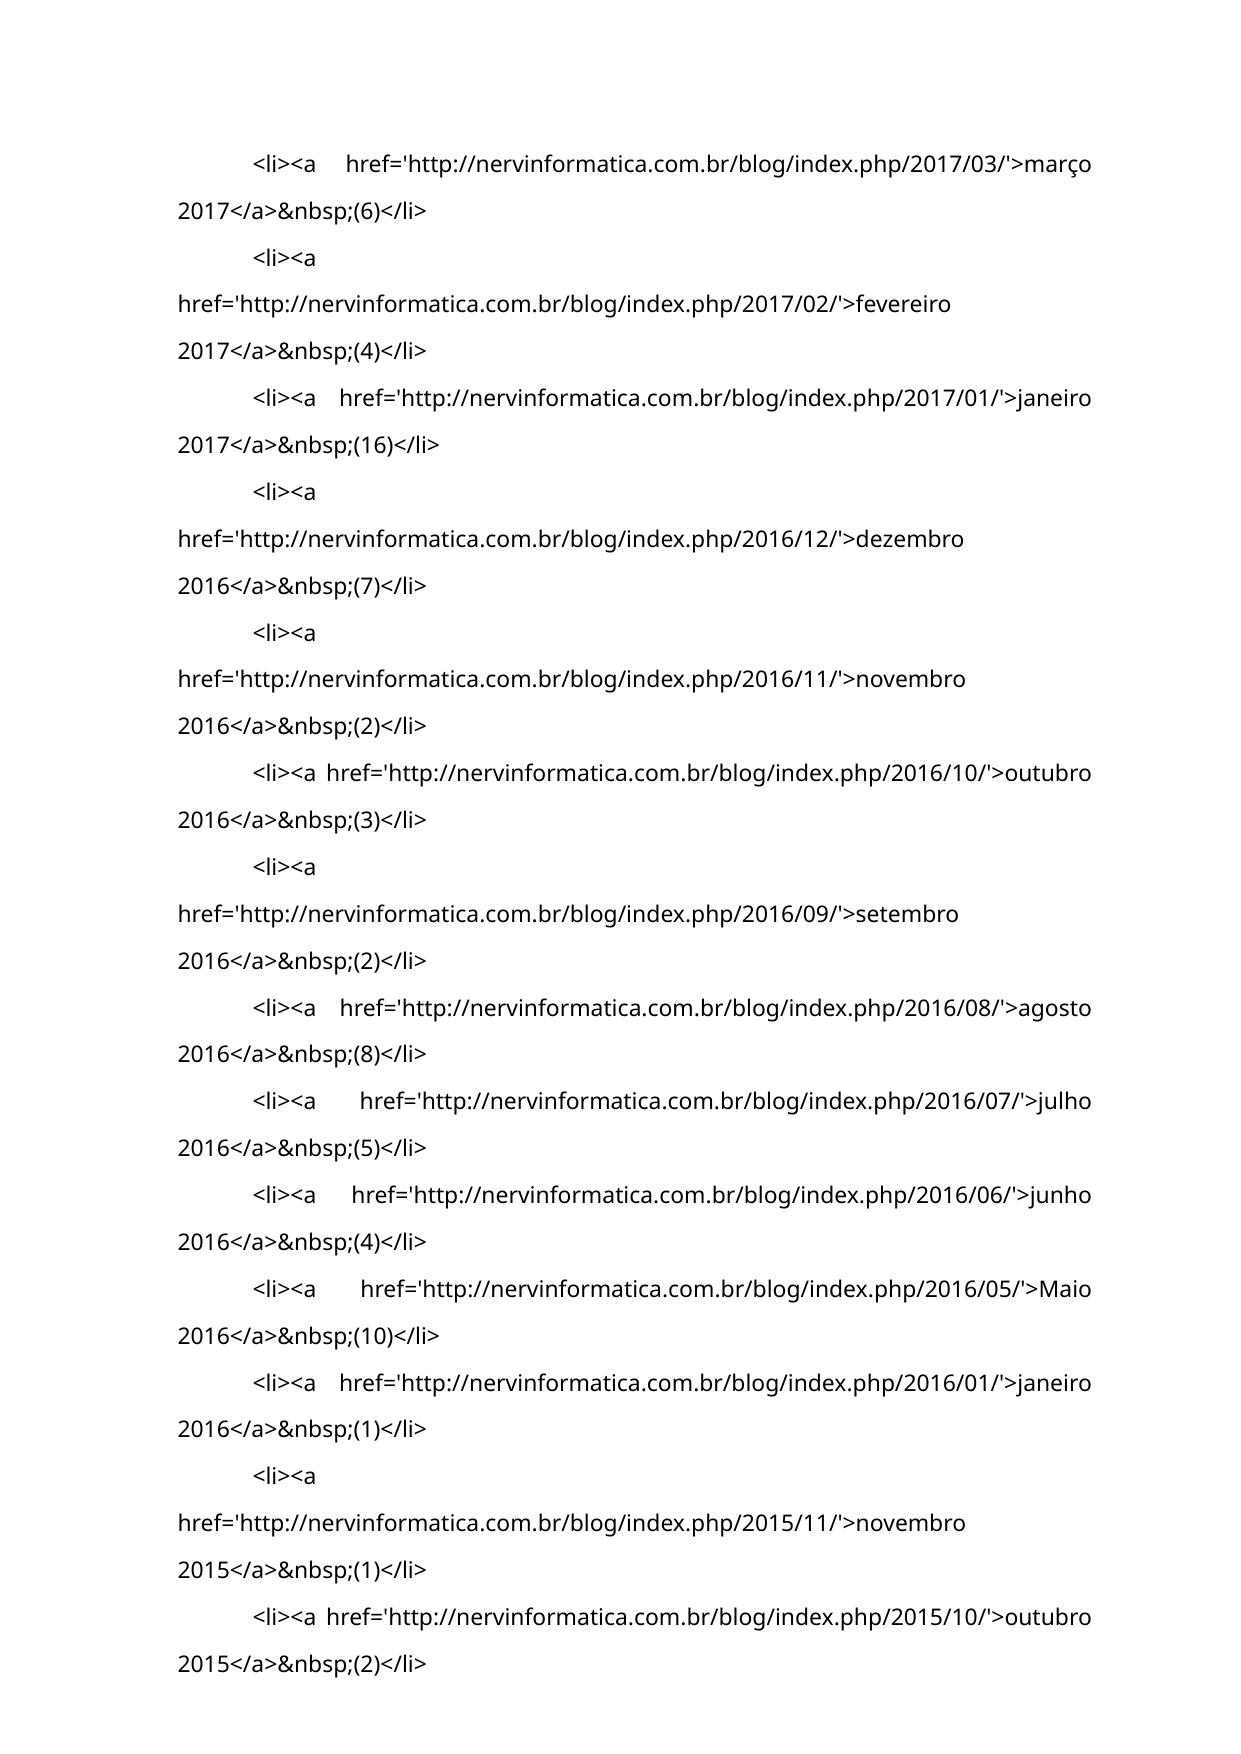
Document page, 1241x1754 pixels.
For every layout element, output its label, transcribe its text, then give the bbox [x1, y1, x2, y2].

text <li><a href='http://nervinformatica.com.br/blog/index.php/2016/09/'>setembro 2016</a>&nbsp;(2)</li> [177, 851, 1092, 976]
text <li><a href='http://nervinformatica.com.br/blog/index.php/2015/11/'>novembro 2015</a>&nbsp;(1)</li> [177, 1460, 1092, 1585]
text <li><a href='http://nervinformatica.com.br/blog/index.php/2015/10/'>outubro 2015</a>&nbsp;(2)</li> [177, 1601, 1092, 1679]
text <li><a href='http://nervinformatica.com.br/blog/index.php/2016/07/'>julho 2016</a>&nbsp;(5)</li> [177, 1085, 1092, 1163]
text <li><a href='http://nervinformatica.com.br/blog/index.php/2016/11/'>novembro 2016</a>&nbsp;(2)</li> [177, 616, 1092, 741]
text <li><a href='http://nervinformatica.com.br/blog/index.php/2016/08/'>agosto 2016</a>&nbsp;(8)</li> [177, 991, 1092, 1069]
text <li><a href='http://nervinformatica.com.br/blog/index.php/2016/10/'>outubro 2016</a>&nbsp;(3)</li> [177, 757, 1092, 835]
text <li><a href='http://nervinformatica.com.br/blog/index.php/2017/02/'>fevereiro 2017</a>&nbsp;(4)</li> [177, 241, 1092, 366]
text <li><a href='http://nervinformatica.com.br/blog/index.php/2017/03/'>março 2017</a>&nbsp;(6)</li> [177, 148, 1092, 226]
text <li><a href='http://nervinformatica.com.br/blog/index.php/2016/01/'>janeiro 2016</a>&nbsp;(1)</li> [177, 1366, 1092, 1444]
text <li><a href='http://nervinformatica.com.br/blog/index.php/2016/05/'>Maio 2016</a>&nbsp;(10)</li> [177, 1273, 1092, 1351]
text <li><a href='http://nervinformatica.com.br/blog/index.php/2017/01/'>janeiro 2017</a>&nbsp;(16)</li> [177, 382, 1092, 460]
text <li><a href='http://nervinformatica.com.br/blog/index.php/2016/12/'>dezembro 2016</a>&nbsp;(7)</li> [177, 476, 1092, 601]
text <li><a href='http://nervinformatica.com.br/blog/index.php/2016/06/'>junho 2016</a>&nbsp;(4)</li> [177, 1179, 1092, 1257]
